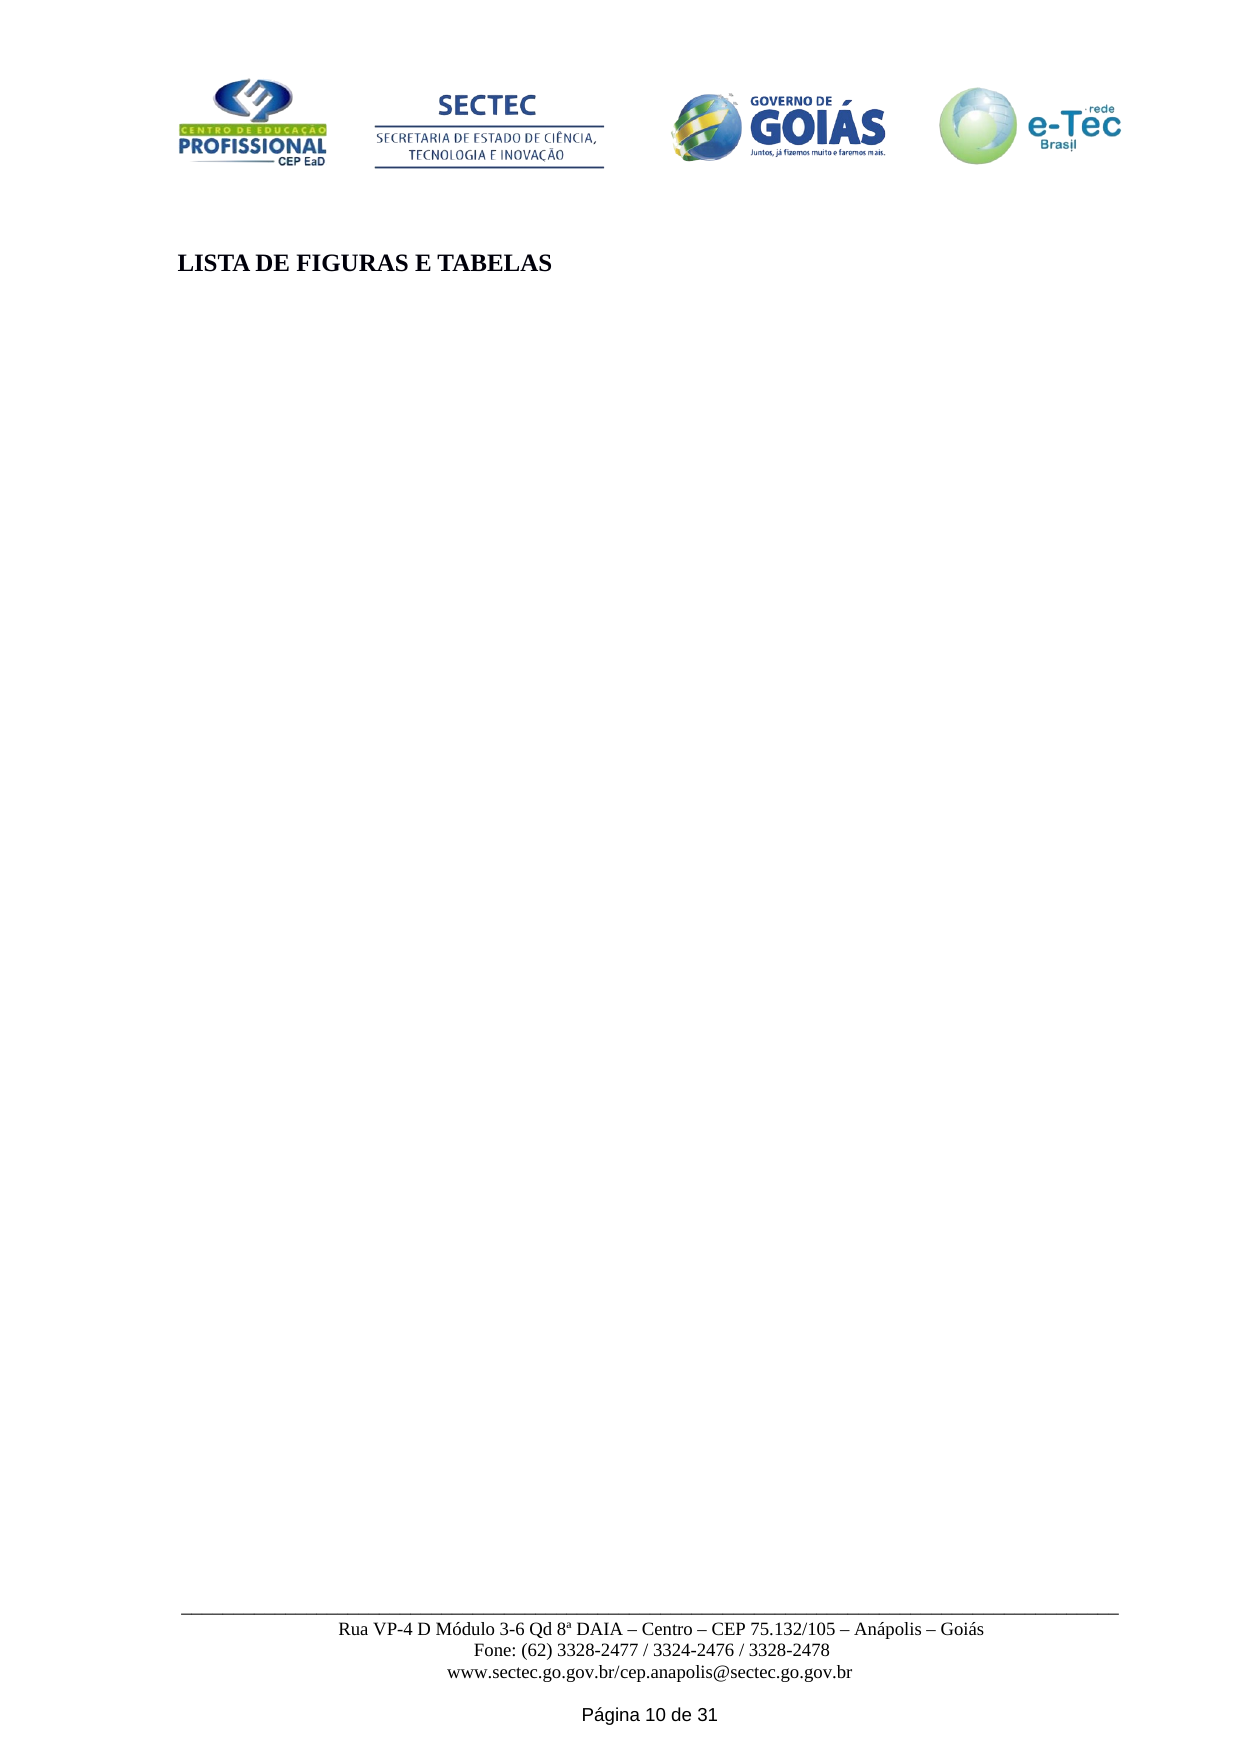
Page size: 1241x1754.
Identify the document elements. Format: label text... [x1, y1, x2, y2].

picture [177, 75, 1123, 176]
text LISTA DE FIGURAS E TABELAS [177, 248, 1122, 277]
